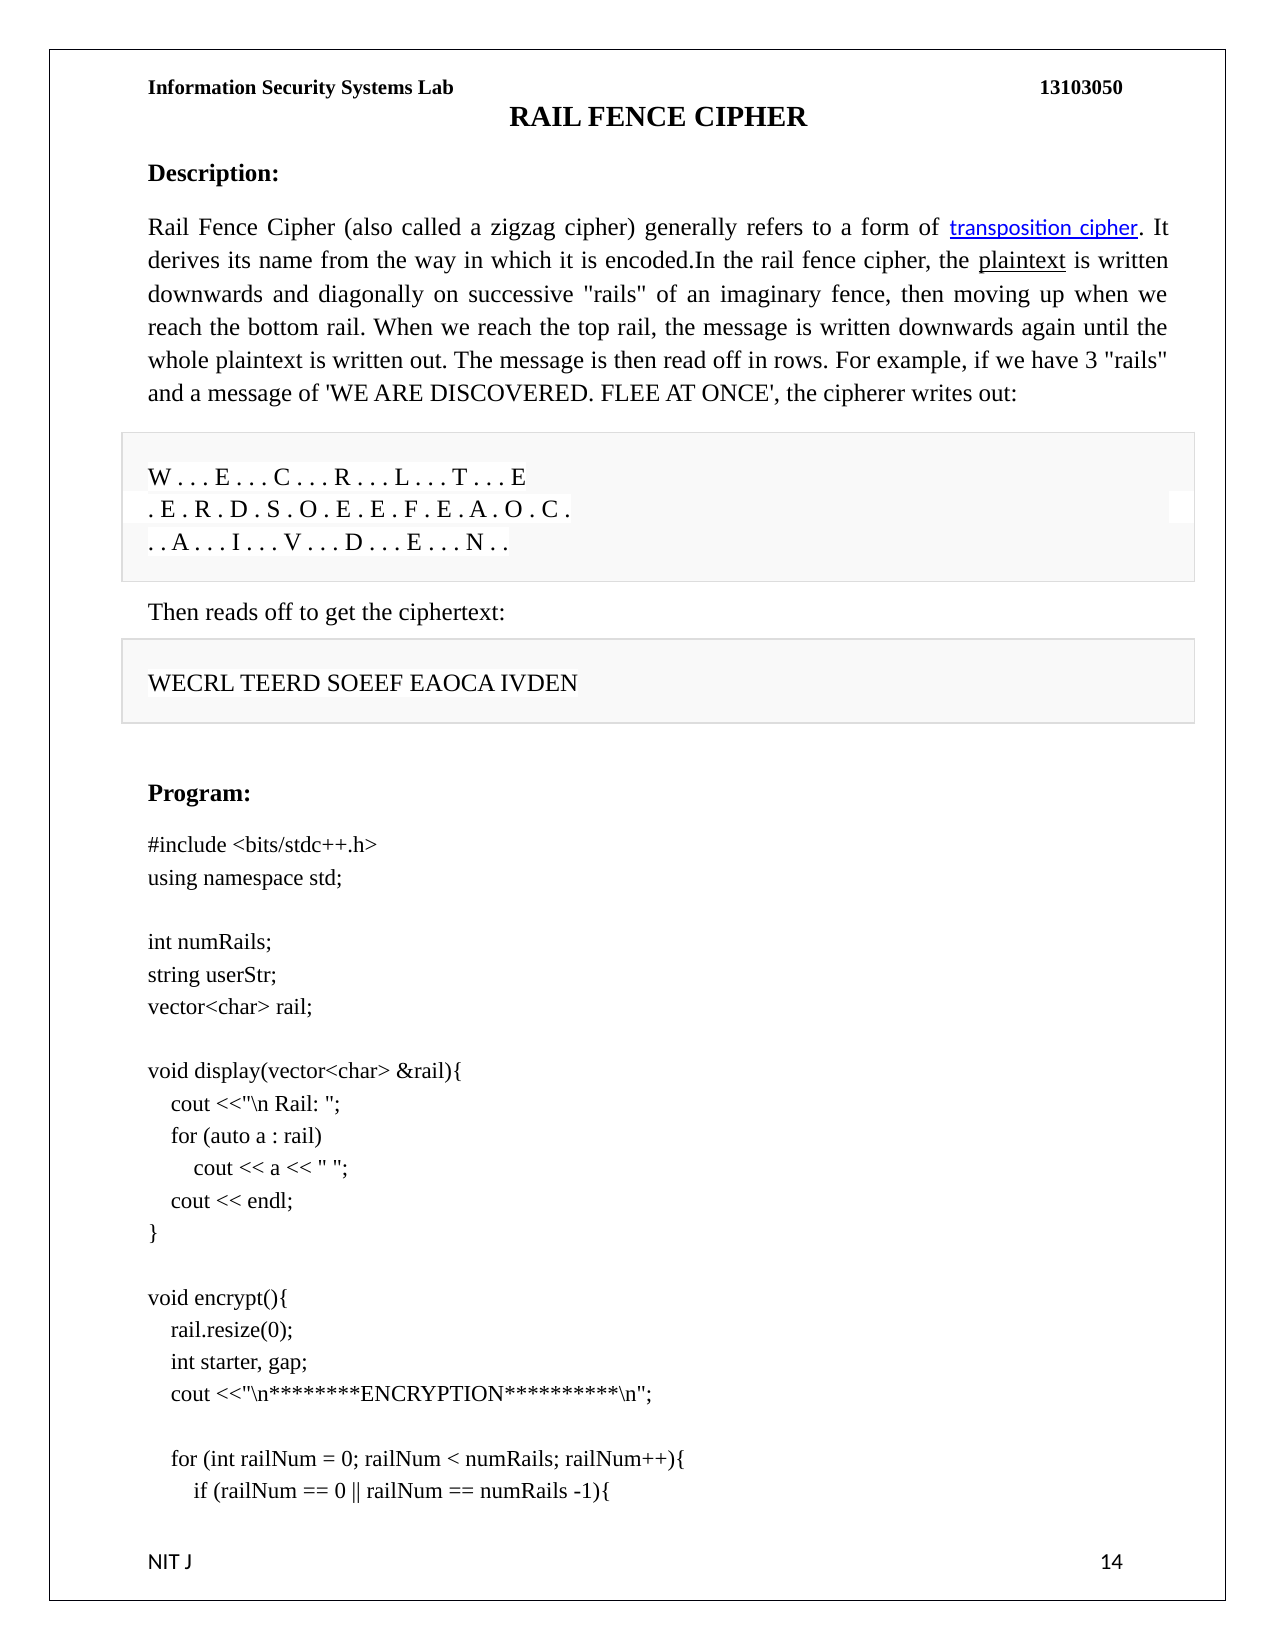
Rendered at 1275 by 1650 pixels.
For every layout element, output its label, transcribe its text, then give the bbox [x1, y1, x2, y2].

text int numRails; [148, 928, 1169, 955]
text void display(vector<char> &rail){ [148, 1057, 1169, 1084]
text } [148, 1219, 1169, 1245]
text cout <<"\n********ENCRYPTION**********\n"; [148, 1380, 1169, 1407]
text using namespace std; [148, 864, 1169, 890]
text WECRL TEERD SOEEF EAOCA IVDEN [123, 640, 1194, 722]
text Then reads off to get the ciphertext: [148, 592, 1169, 626]
text vector<char> rail; [148, 993, 1169, 1019]
text void encrypt(){ [148, 1283, 1169, 1310]
text int starter, gap; [148, 1348, 1169, 1374]
text Description: [148, 158, 1169, 187]
text RAIL FENCE CIPHER [148, 99, 1169, 133]
text cout << a << " "; [148, 1154, 1169, 1181]
text #include <bits/stdc++.h> [148, 831, 1169, 858]
text . E . R . D . S . O . E . E . F . E . A . O . C . [148, 491, 1169, 497]
text cout <<"\n Rail: "; [148, 1090, 1169, 1116]
text W . . . E . . . C . . . R . . . L . . . T . . . E [123, 433, 1194, 491]
text for (auto a : rail) [148, 1122, 1169, 1148]
text . . A . . . I . . . V . . . D . . . E . . . N . . [123, 497, 1194, 581]
text rail.resize(0); [148, 1316, 1169, 1342]
text cout << endl; [148, 1187, 1169, 1213]
text Rail Fence Cipher (also called a zigzag cipher) generally refers to a form of transposition cipher. It derives its name from the way in which it is encoded.In the rail fence cipher, the plaintext is written downwards and diagonally on successive "rails" of an imaginary fence, then moving up when we reach the bottom rail. When we reach the top rail, the message is written downwards again until the whole plaintext is written out. The message is then read off in rows. For example, if we have 3 "rails" and a message of 'WE ARE DISCOVERED. FLEE AT ONCE', the cipherer writes out: [148, 212, 1169, 406]
text for (int railNum = 0; railNum < numRails; railNum++){ [148, 1445, 1169, 1471]
text Program: [148, 778, 1169, 806]
text if (railNum == 0 || railNum == numRails -1){ [148, 1477, 1169, 1504]
text string userStr; [148, 961, 1169, 987]
